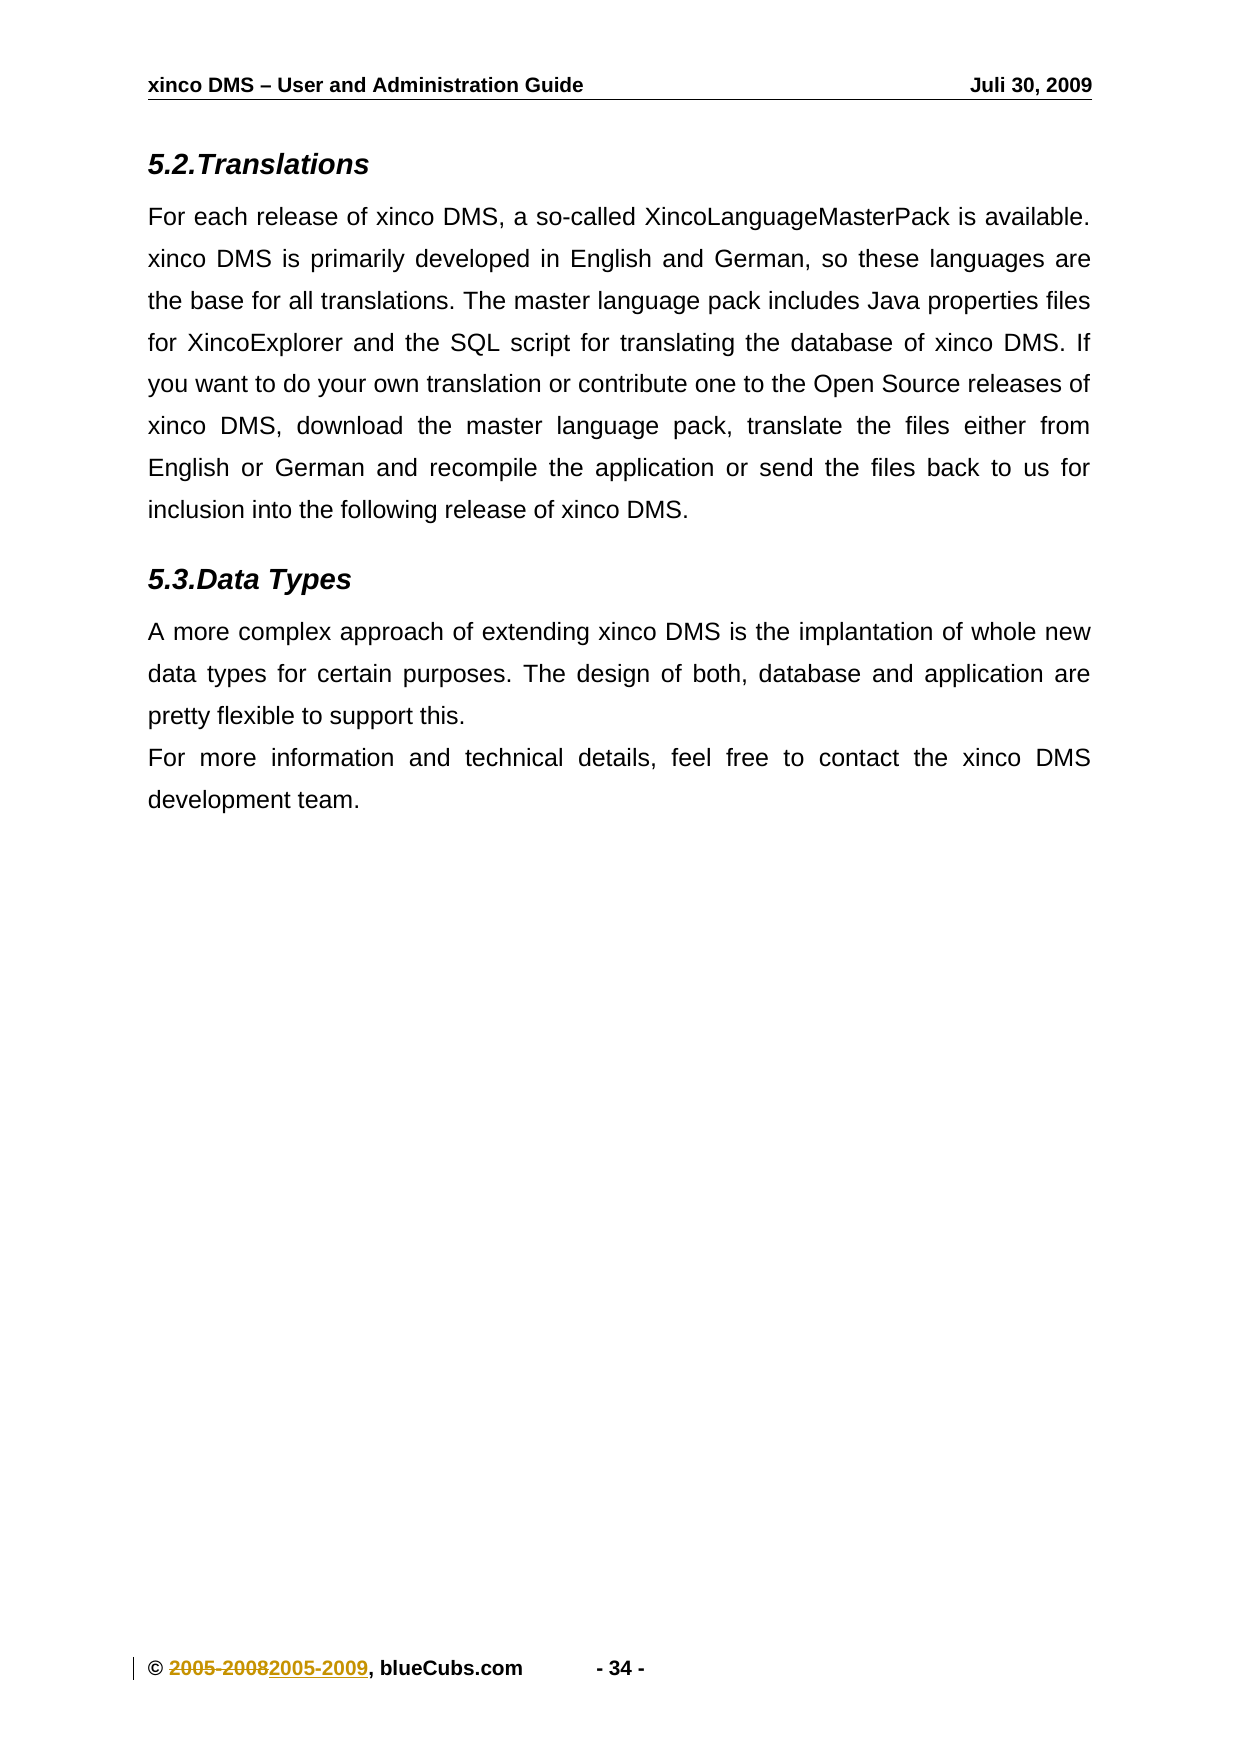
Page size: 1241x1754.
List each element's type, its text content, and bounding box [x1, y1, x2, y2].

subtitle Translations [148, 148, 1092, 180]
text For more information and technical details, feel free to contact the xinco DMS development team. [148, 743, 1092, 813]
text For each release of xinco DMS, a so-called XincoLanguageMasterPack is available. xinco DMS is primarily developed in English and German, so these languages are the base for all translations. The master language pack includes Java properties files for XincoExplorer and the SQL script for translating the database of xinco DMS. If you want to do your own translation or contribute one to the Open Source releases of xinco DMS, download the master language pack, translate the files either from English or German and recompile the application or send the files back to us for inclusion into the following release of xinco DMS. [148, 203, 1092, 524]
subtitle Data Types [148, 563, 1092, 595]
text A more complex approach of extending xinco DMS is the implantation of whole new data types for certain purposes. The design of both, database and application are pretty flexible to support this. [148, 618, 1092, 729]
